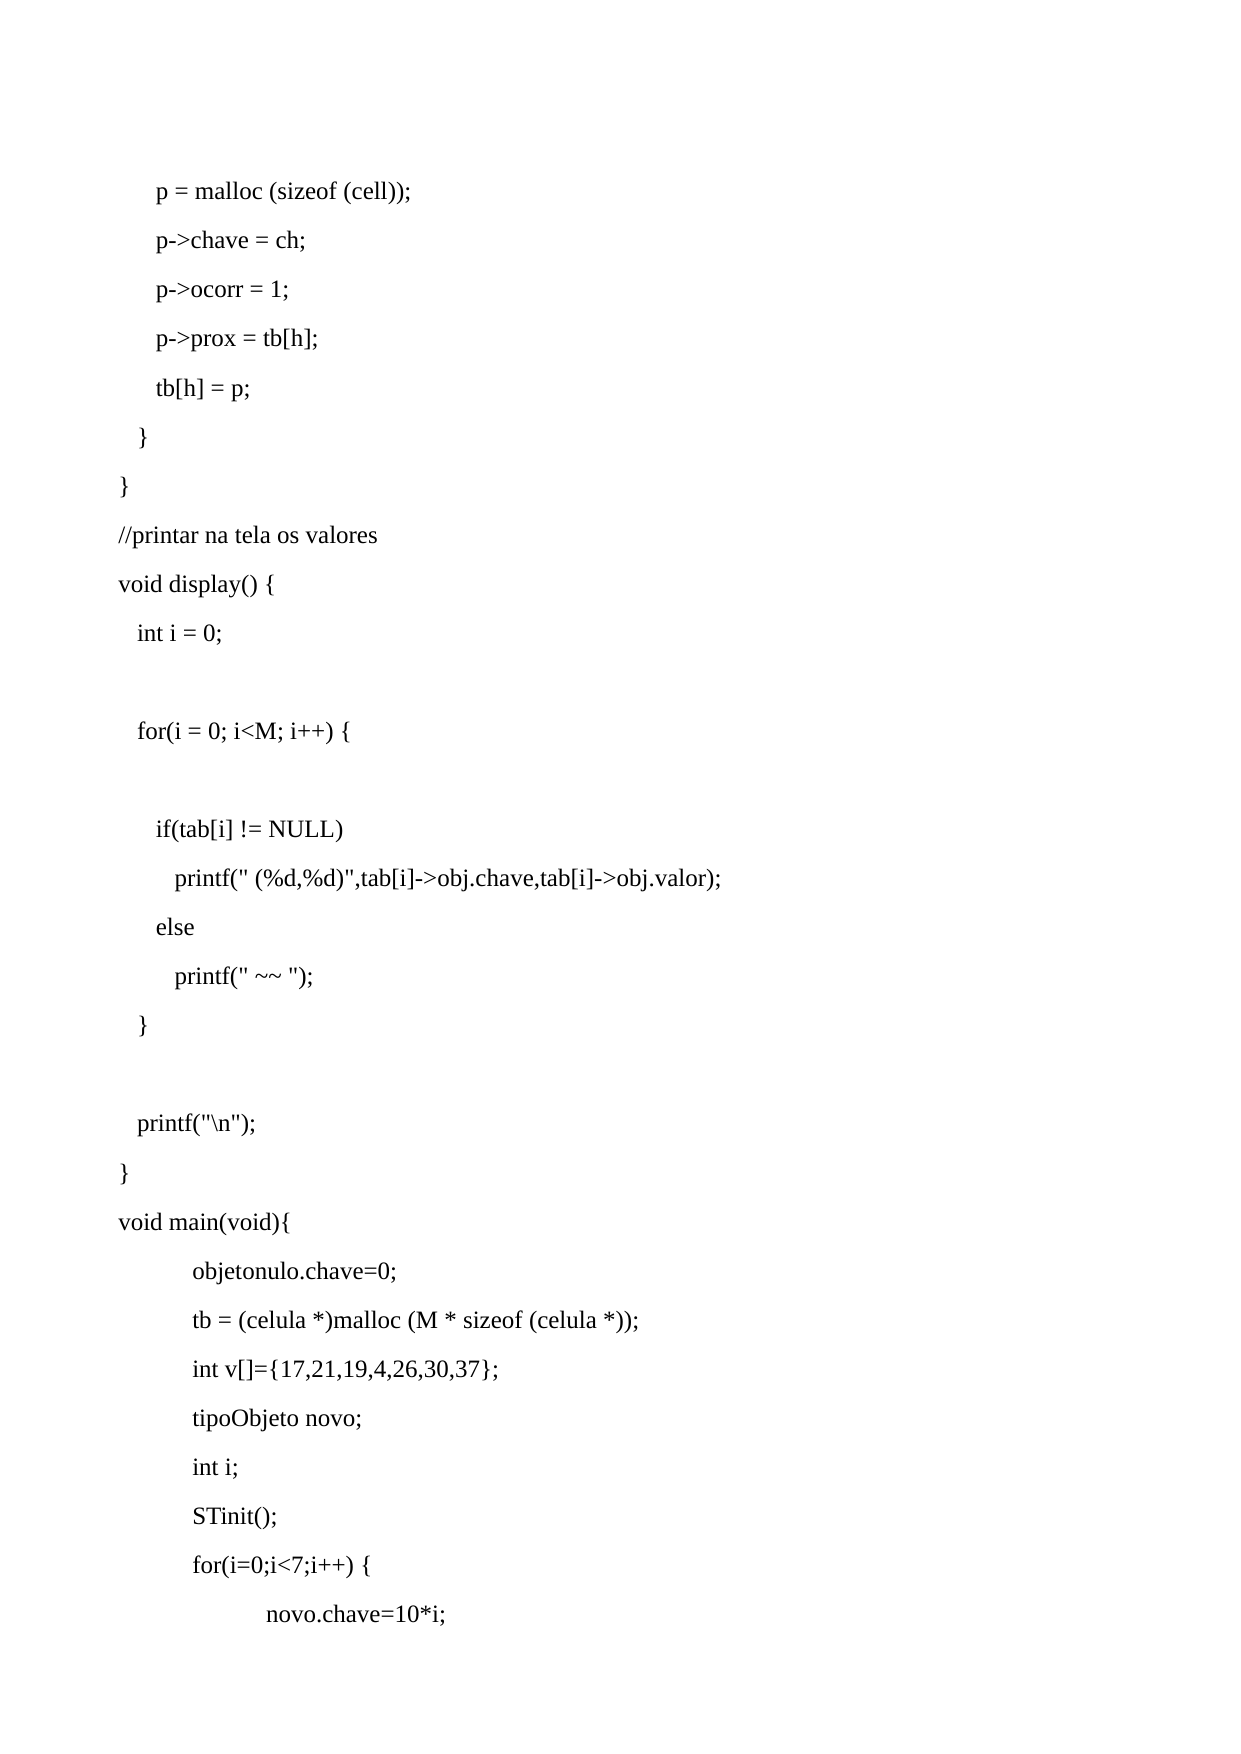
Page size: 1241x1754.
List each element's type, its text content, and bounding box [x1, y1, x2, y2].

text printf("\n"); [118, 1108, 1122, 1137]
text else [118, 912, 1122, 941]
text printf(" ~~ "); [118, 961, 1122, 990]
text int i; [118, 1452, 1122, 1481]
text int i = 0; [118, 618, 1122, 647]
text if(tab[i] != NULL) [118, 814, 1122, 843]
text for(i = 0; i<M; i++) { [118, 716, 1122, 745]
text p->prox = tb[h]; [118, 323, 1122, 352]
text tb = (celula *)malloc (M * sizeof (celula *)); [118, 1305, 1122, 1333]
text void main(void){ [118, 1207, 1122, 1235]
text for(i=0;i<7;i++) { [118, 1550, 1122, 1579]
text tb[h] = p; [118, 373, 1122, 401]
text printf(" (%d,%d)",tab[i]->obj.chave,tab[i]->obj.valor); [118, 863, 1122, 892]
text } [118, 422, 1122, 450]
text } [118, 1158, 1122, 1186]
text } [118, 1010, 1122, 1039]
text p = malloc (sizeof (cell)); [118, 176, 1122, 205]
text } [118, 471, 1122, 499]
text int v[]={17,21,19,4,26,30,37}; [118, 1354, 1122, 1383]
text //printar na tela os valores [118, 520, 1122, 548]
text STinit(); [118, 1501, 1122, 1530]
text tipoObjeto novo; [118, 1403, 1122, 1432]
text p->chave = ch; [118, 225, 1122, 254]
text novo.chave=10*i; [118, 1599, 1122, 1628]
text p->ocorr = 1; [118, 274, 1122, 303]
text objetonulo.chave=0; [118, 1256, 1122, 1284]
text void display() { [118, 569, 1122, 598]
